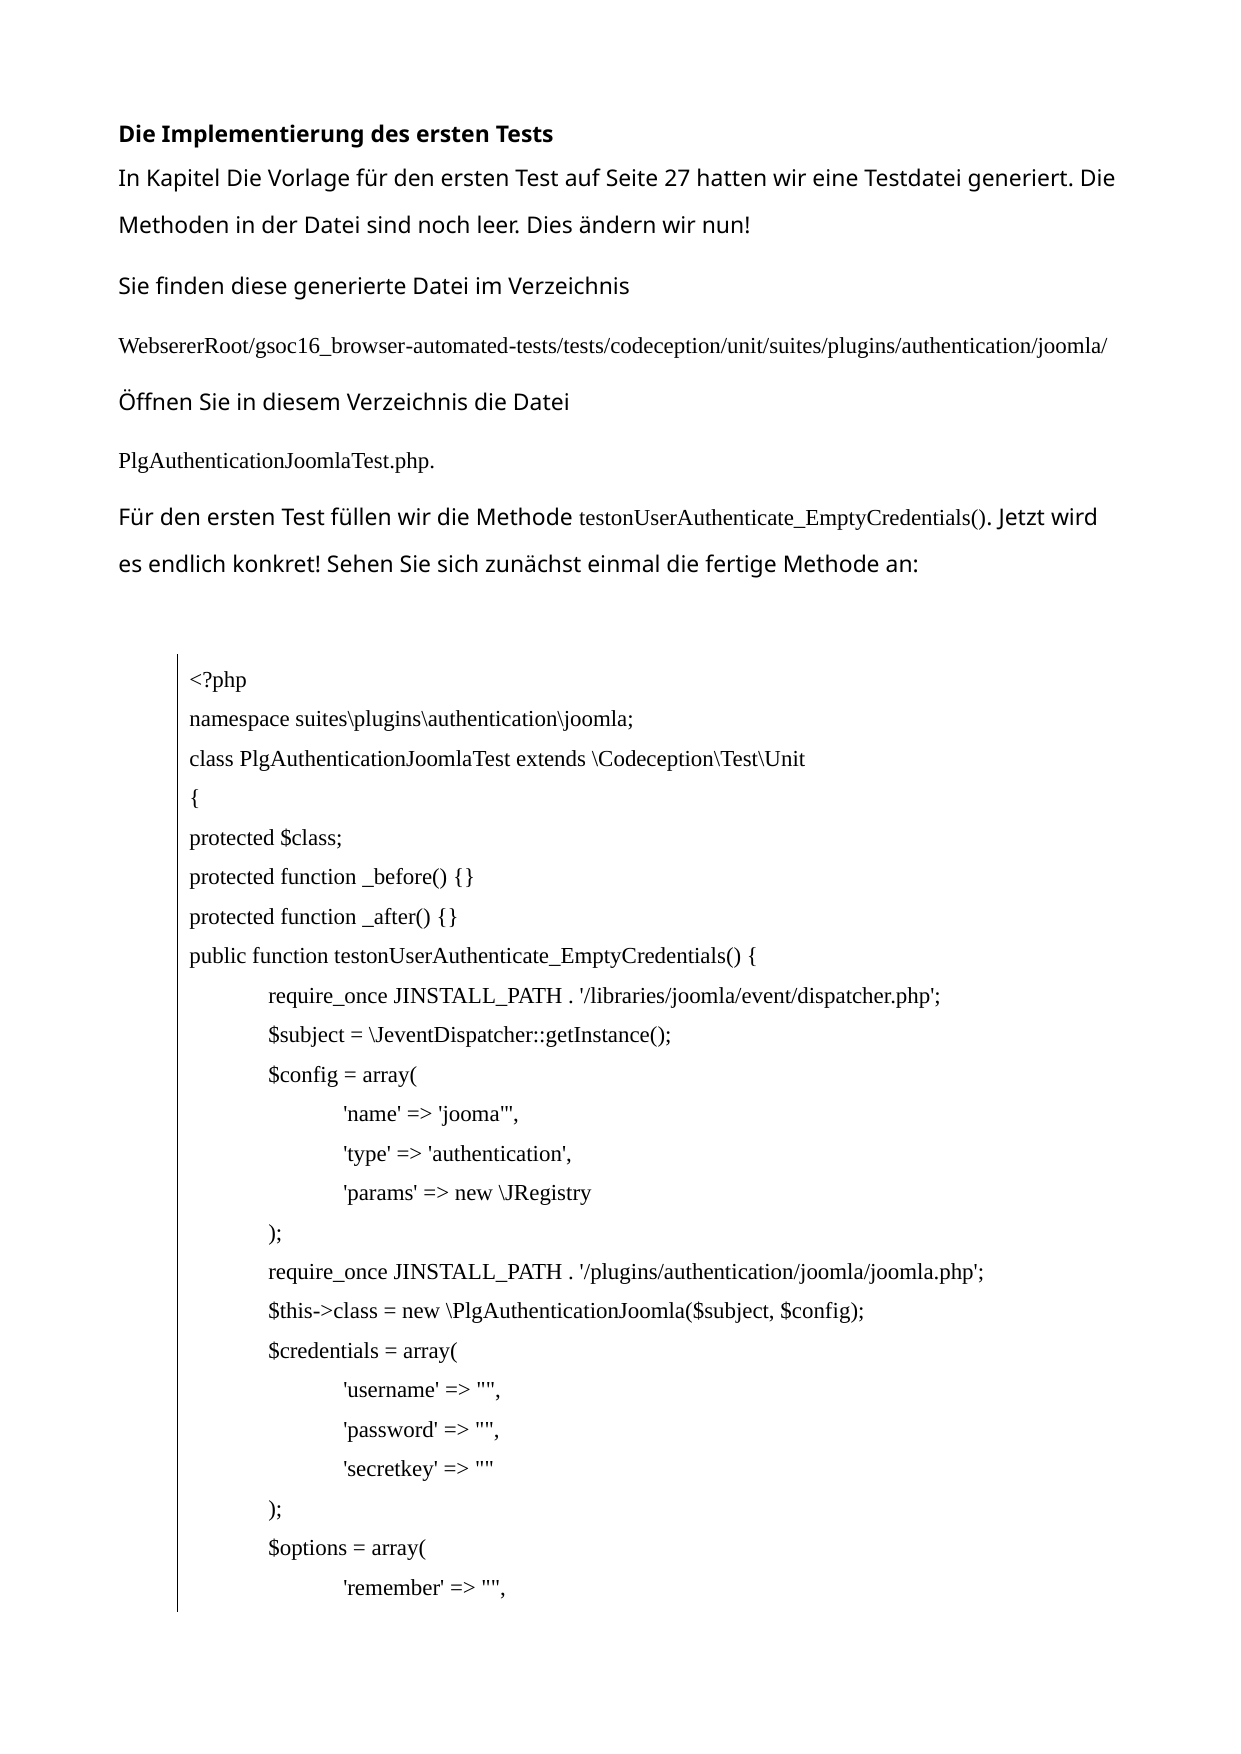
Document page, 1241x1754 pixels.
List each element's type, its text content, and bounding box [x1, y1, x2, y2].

text PlgAuthenticationJoomlaTest.php. [118, 447, 1122, 473]
subtitle Die Implementierung des ersten Tests [118, 118, 1122, 149]
text Öffnen Sie in diesem Verzeichnis die Datei [118, 386, 1122, 417]
text Für den ersten Test füllen wir die Methode testonUserAuthenticate_EmptyCredentials(). Jetzt wird es endlich konkret! Sehen Sie sich zunächst einmal die fertige Methode an: [118, 501, 1122, 579]
text Sie finden diese generierte Datei im Verzeichnis [118, 270, 1122, 301]
text In Kapitel Die Vorlage für den ersten Test auf Seite 26 hatten wir eine Testdatei generiert. Die Methoden in der Datei sind noch leer. Dies ändern wir nun! [118, 162, 1122, 240]
text <?php namespace suites\plugins\authentication\joomla; class PlgAuthenticationJoomlaTest extends \Codeception\Test\Unit { protected $class; protected function _before() {} protected function _after() {} public function testonUserAuthenticate_EmptyCredentials() { require_once JINSTALL_PATH . '/libraries/joomla/event/dispatcher.php'; $subject = \JeventDispatcher::getInstance(); $config = array( 'name' => 'jooma"', 'type' => 'authentication', 'params' => new \JRegistry ); require_once JINSTALL_PATH . '/plugins/authentication/joomla/joomla.php'; $this->class = new \PlgAuthenticationJoomla($subject, $config); $credentials = array( 'username' => "", 'password' => "", 'secretkey' => "" ); $options = array( 'remember' => "", [178, 654, 1122, 1612]
text WebsererRoot/gsoc16_browser‑automated‑tests/tests/codeception/unit/suites/plugins/authentication/joomla/ [118, 332, 1122, 358]
